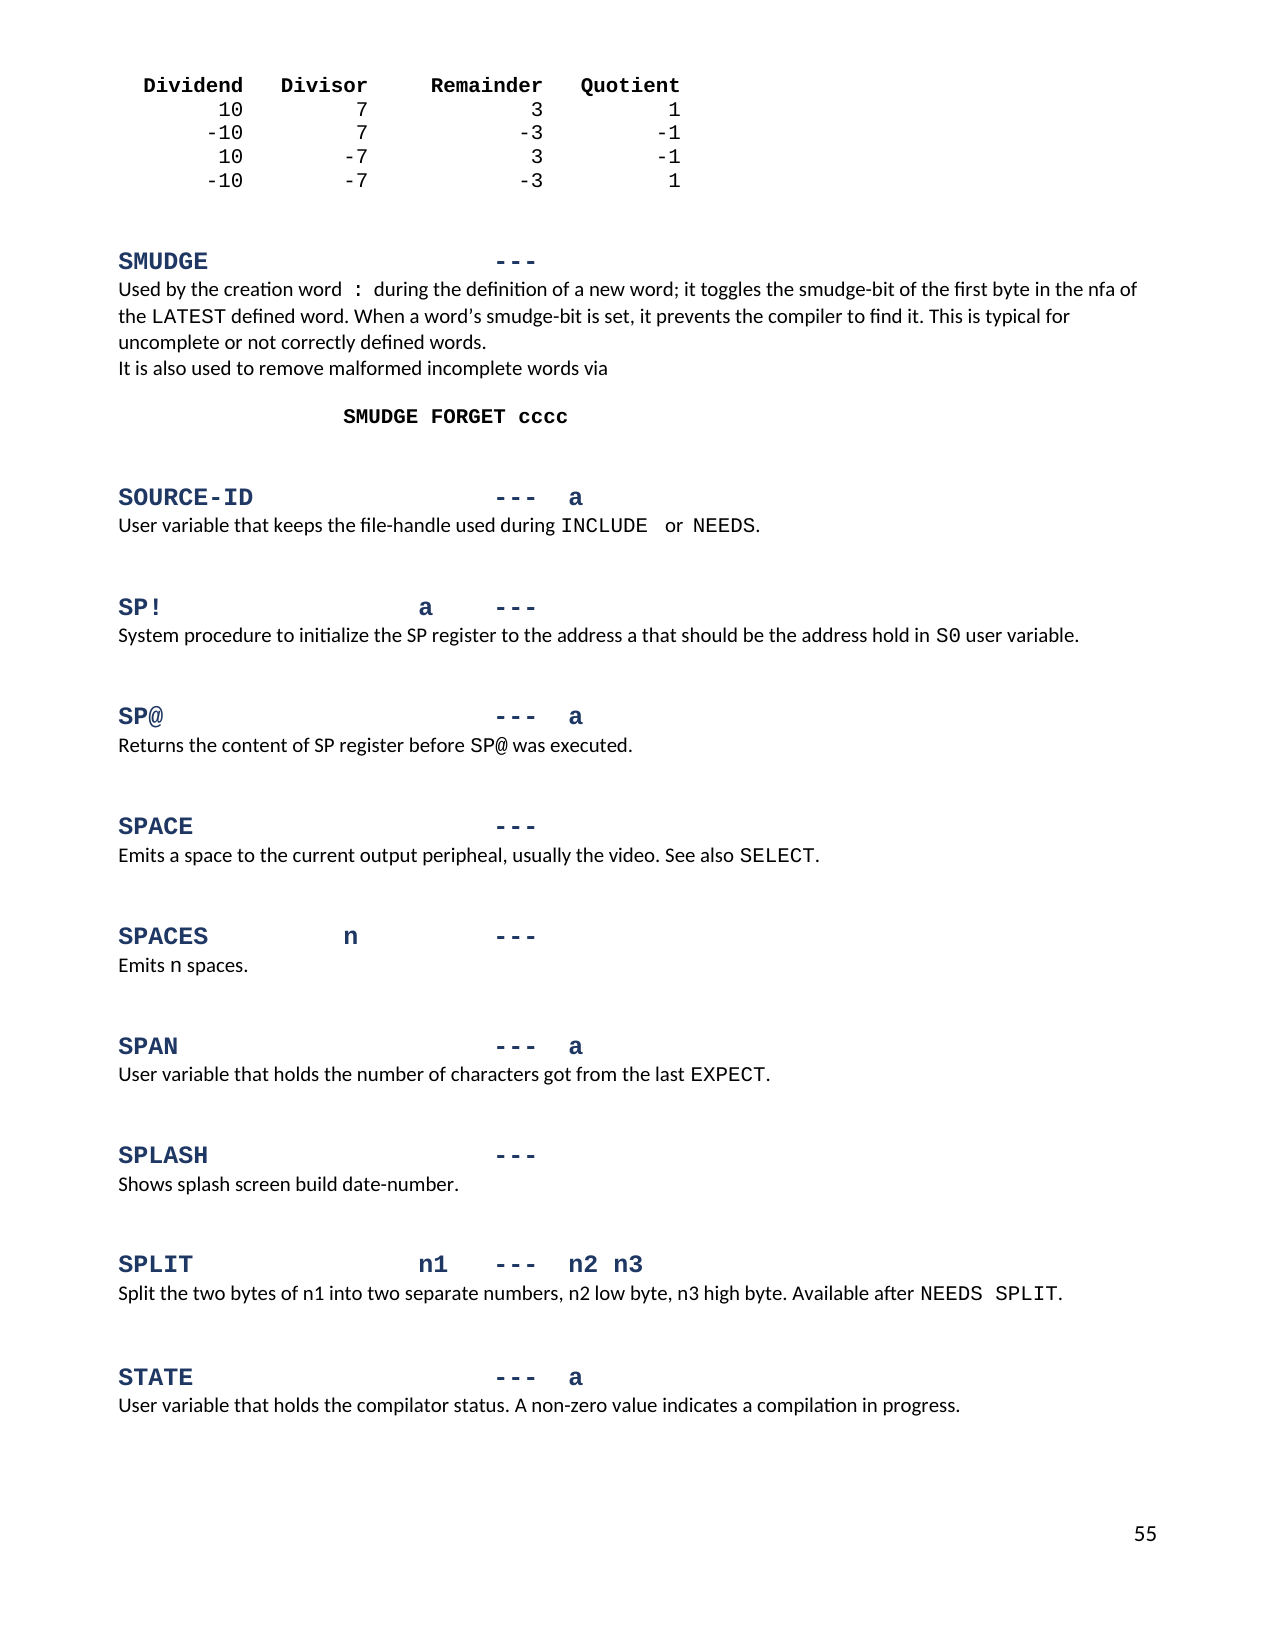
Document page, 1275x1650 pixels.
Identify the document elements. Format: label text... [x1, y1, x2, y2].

subtitle SMUDGE --- [118, 248, 1157, 277]
text Emits n spaces. [118, 952, 1157, 978]
text It is also used to remove malformed incomplete words via [118, 355, 1157, 380]
text User variable that keeps the file-handle used during INCLUDE or NEEDS. [118, 513, 1157, 539]
subtitle SP! a --- [118, 594, 1157, 622]
text 10 7 3 1 [118, 99, 1157, 122]
text SMUDGE FORGET cccc [118, 406, 1157, 429]
text Emits a space to the current output peripheal, usually the video. See also SELECT. [118, 842, 1157, 868]
text System procedure to initialize the SP register to the address a that should be the address hold in S0 user variable. [118, 622, 1157, 649]
subtitle SPACES n --- [118, 923, 1157, 952]
subtitle SPLASH --- [118, 1143, 1157, 1171]
text -10 -7 -3 1 [118, 169, 1157, 193]
text Split the two bytes of n1 into two separate numbers, n2 low byte, n3 high byte. Available after NEEDS SPLIT. [118, 1280, 1157, 1335]
text 10 -7 3 -1 [118, 146, 1157, 169]
text User variable that holds the number of characters got from the last EXPECT. [118, 1062, 1157, 1088]
subtitle SPACE --- [118, 814, 1157, 842]
subtitle SPAN --- a [118, 1033, 1157, 1062]
text User variable that holds the compilator status. A non-zero value indicates a compilation in progress. [118, 1393, 1157, 1418]
text Returns the content of SP register before SP@ was executed. [118, 732, 1157, 759]
text Used by the creation word : during the definition of a new word; it toggles the smudge-bit of the first byte in the nfa of the LATEST defined word. When a word’s smudge-bit is set, it prevents the compiler to find it. This is typical for uncomplete or not correctly defined words. [118, 277, 1157, 355]
subtitle SPLIT n1 --- n2 n3 [118, 1252, 1157, 1280]
subtitle STATE --- a [118, 1364, 1157, 1393]
text Dividend Divisor Remainder Quotient [118, 75, 1157, 99]
text Shows splash screen build date-number. [118, 1171, 1157, 1197]
text -10 7 -3 -1 [118, 122, 1157, 146]
subtitle SP@ --- a [118, 704, 1157, 732]
subtitle SOURCE-ID --- a [118, 484, 1157, 513]
